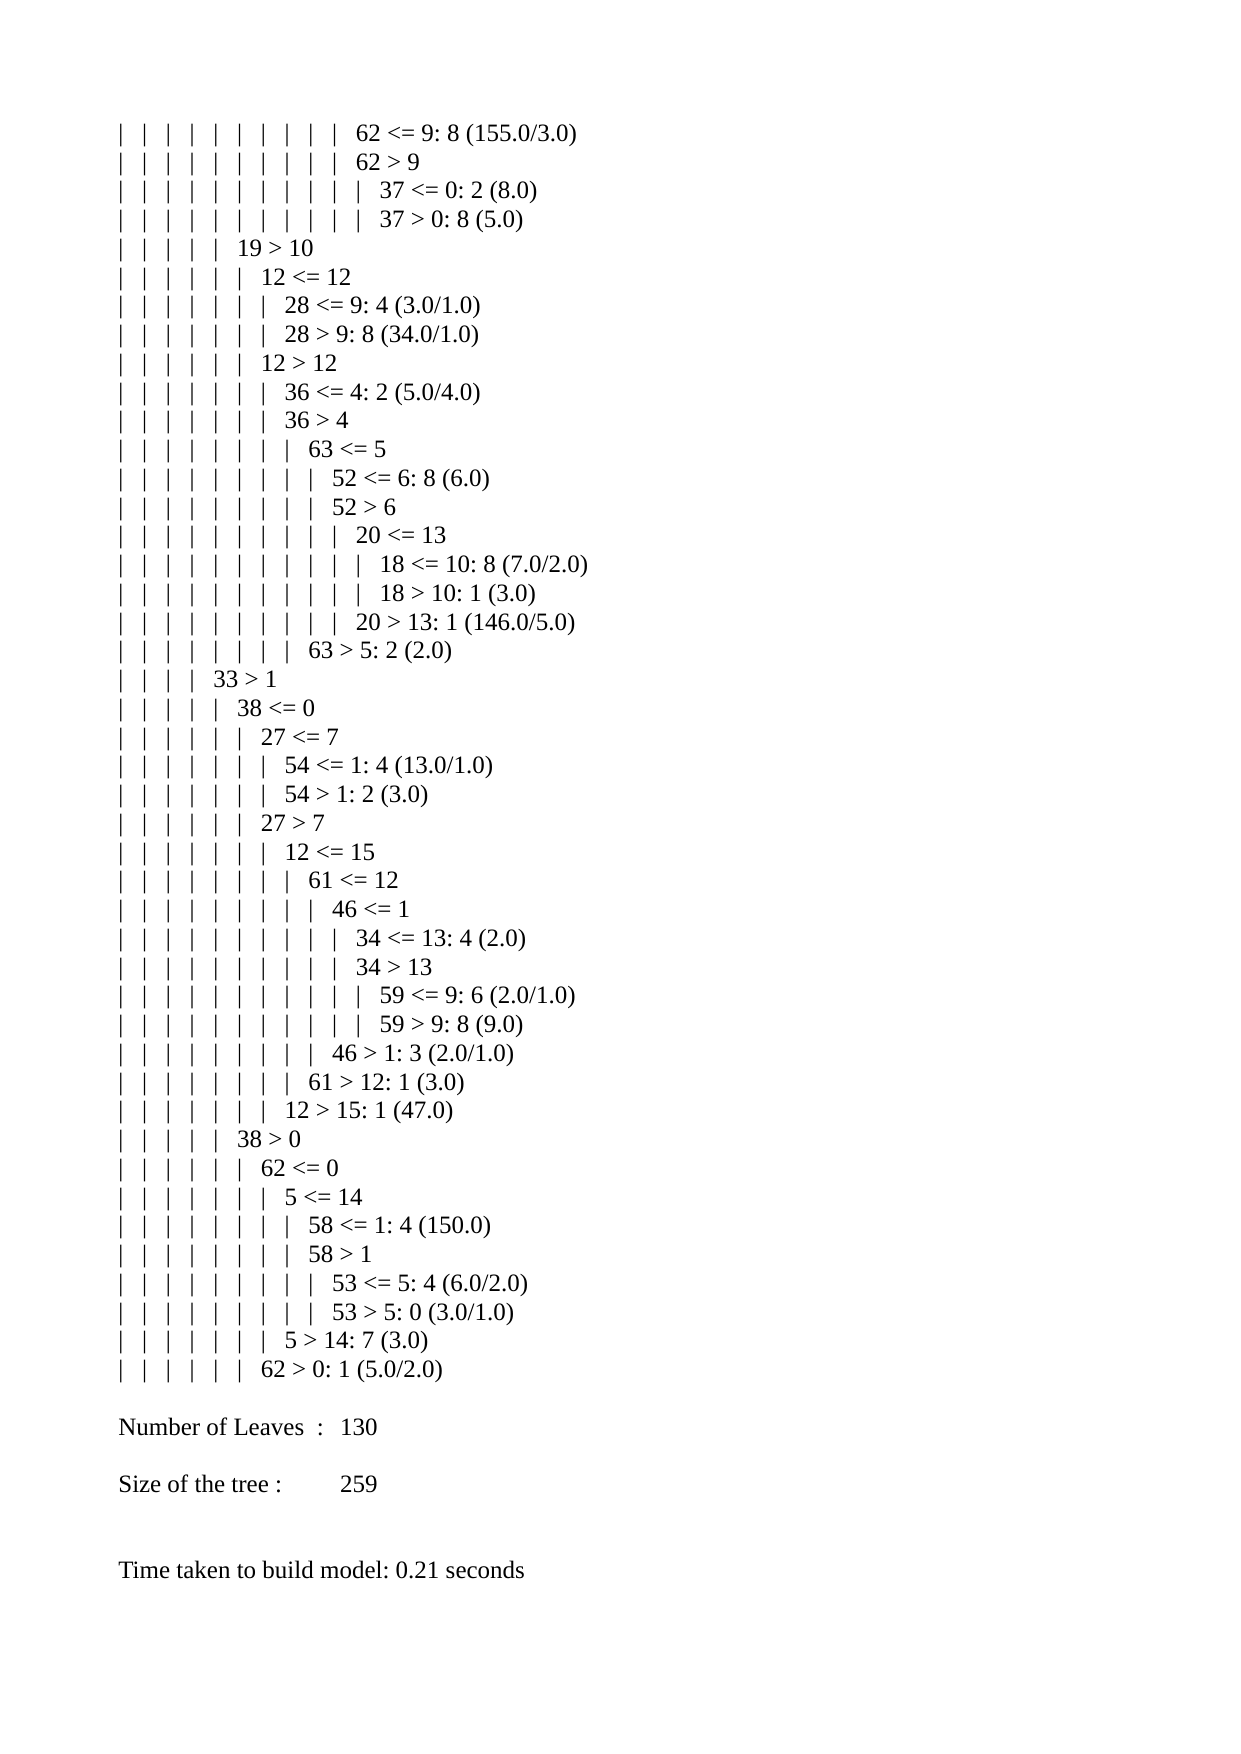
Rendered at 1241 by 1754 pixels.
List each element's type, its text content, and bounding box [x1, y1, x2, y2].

text | | | | | | 62 <= 0 [118, 1153, 1122, 1182]
text | | | | | | | | 63 > 5: 2 (2.0) [118, 636, 1122, 664]
text | | | | | | | 28 <= 9: 4 (3.0/1.0) [118, 291, 1122, 319]
text | | | | | | | | | 46 > 1: 3 (2.0/1.0) [118, 1038, 1122, 1067]
text | | | | | | 12 <= 12 [118, 262, 1122, 291]
text | | | | | | 62 > 0: 1 (5.0/2.0) [118, 1354, 1122, 1383]
text | | | | | | | 28 > 9: 8 (34.0/1.0) [118, 319, 1122, 348]
text | | | | | | | 36 > 4 [118, 406, 1122, 434]
text | | | | | | | | | | | 18 <= 10: 8 (7.0/2.0) [118, 549, 1122, 578]
text | | | | | | | | | | | 37 > 0: 8 (5.0) [118, 204, 1122, 233]
text | | | | | | | | 61 <= 12 [118, 866, 1122, 894]
text | | | | | | | | | | | 37 <= 0: 2 (8.0) [118, 176, 1122, 204]
text | | | | | | | | | | 20 > 13: 1 (146.0/5.0) [118, 607, 1122, 636]
text | | | | | | 27 <= 7 [118, 722, 1122, 751]
text | | | | | 38 > 0 [118, 1124, 1122, 1153]
text | | | | | | | | | | 34 <= 13: 4 (2.0) [118, 923, 1122, 952]
text | | | | | | | | | | | 18 > 10: 1 (3.0) [118, 578, 1122, 607]
text | | | | | | | | | 46 <= 1 [118, 894, 1122, 923]
text | | | | 33 > 1 [118, 664, 1122, 693]
text Number of Leaves : 130 [118, 1412, 1122, 1441]
text | | | | | | | | | 53 > 5: 0 (3.0/1.0) [118, 1297, 1122, 1326]
text | | | | | | | | 61 > 12: 1 (3.0) [118, 1067, 1122, 1096]
text | | | | | | 12 > 12 [118, 348, 1122, 377]
text | | | | | | | 12 > 15: 1 (47.0) [118, 1096, 1122, 1124]
text | | | | | | | 54 <= 1: 4 (13.0/1.0) [118, 751, 1122, 779]
text | | | | | | | | 58 > 1 [118, 1239, 1122, 1268]
text | | | | | | | | | | 62 > 9 [118, 147, 1122, 176]
text | | | | | | | 12 <= 15 [118, 837, 1122, 866]
text | | | | | | | 5 > 14: 7 (3.0) [118, 1326, 1122, 1354]
text | | | | | | | | | | | 59 <= 9: 6 (2.0/1.0) [118, 981, 1122, 1009]
text | | | | | | | | | 52 > 6 [118, 492, 1122, 521]
text | | | | | 38 <= 0 [118, 693, 1122, 722]
text | | | | | | | 54 > 1: 2 (3.0) [118, 779, 1122, 808]
text Time taken to build model: 0.21 seconds [118, 1556, 1122, 1584]
text | | | | | | | | 58 <= 1: 4 (150.0) [118, 1211, 1122, 1239]
text | | | | | | | 5 <= 14 [118, 1182, 1122, 1211]
text | | | | | | | | | | | 59 > 9: 8 (9.0) [118, 1009, 1122, 1038]
text | | | | | | | | | 53 <= 5: 4 (6.0/2.0) [118, 1268, 1122, 1297]
text | | | | | | | | 63 <= 5 [118, 434, 1122, 463]
text Size of the tree : 259 [118, 1469, 1122, 1498]
text | | | | | | | | | 52 <= 6: 8 (6.0) [118, 463, 1122, 492]
text | | | | | | 27 > 7 [118, 808, 1122, 837]
text | | | | | | | 36 <= 4: 2 (5.0/4.0) [118, 377, 1122, 406]
text | | | | | | | | | | 62 <= 9: 8 (155.0/3.0) [118, 118, 1122, 147]
text | | | | | | | | | | 34 > 13 [118, 952, 1122, 981]
text | | | | | 19 > 10 [118, 233, 1122, 262]
text | | | | | | | | | | 20 <= 13 [118, 521, 1122, 549]
